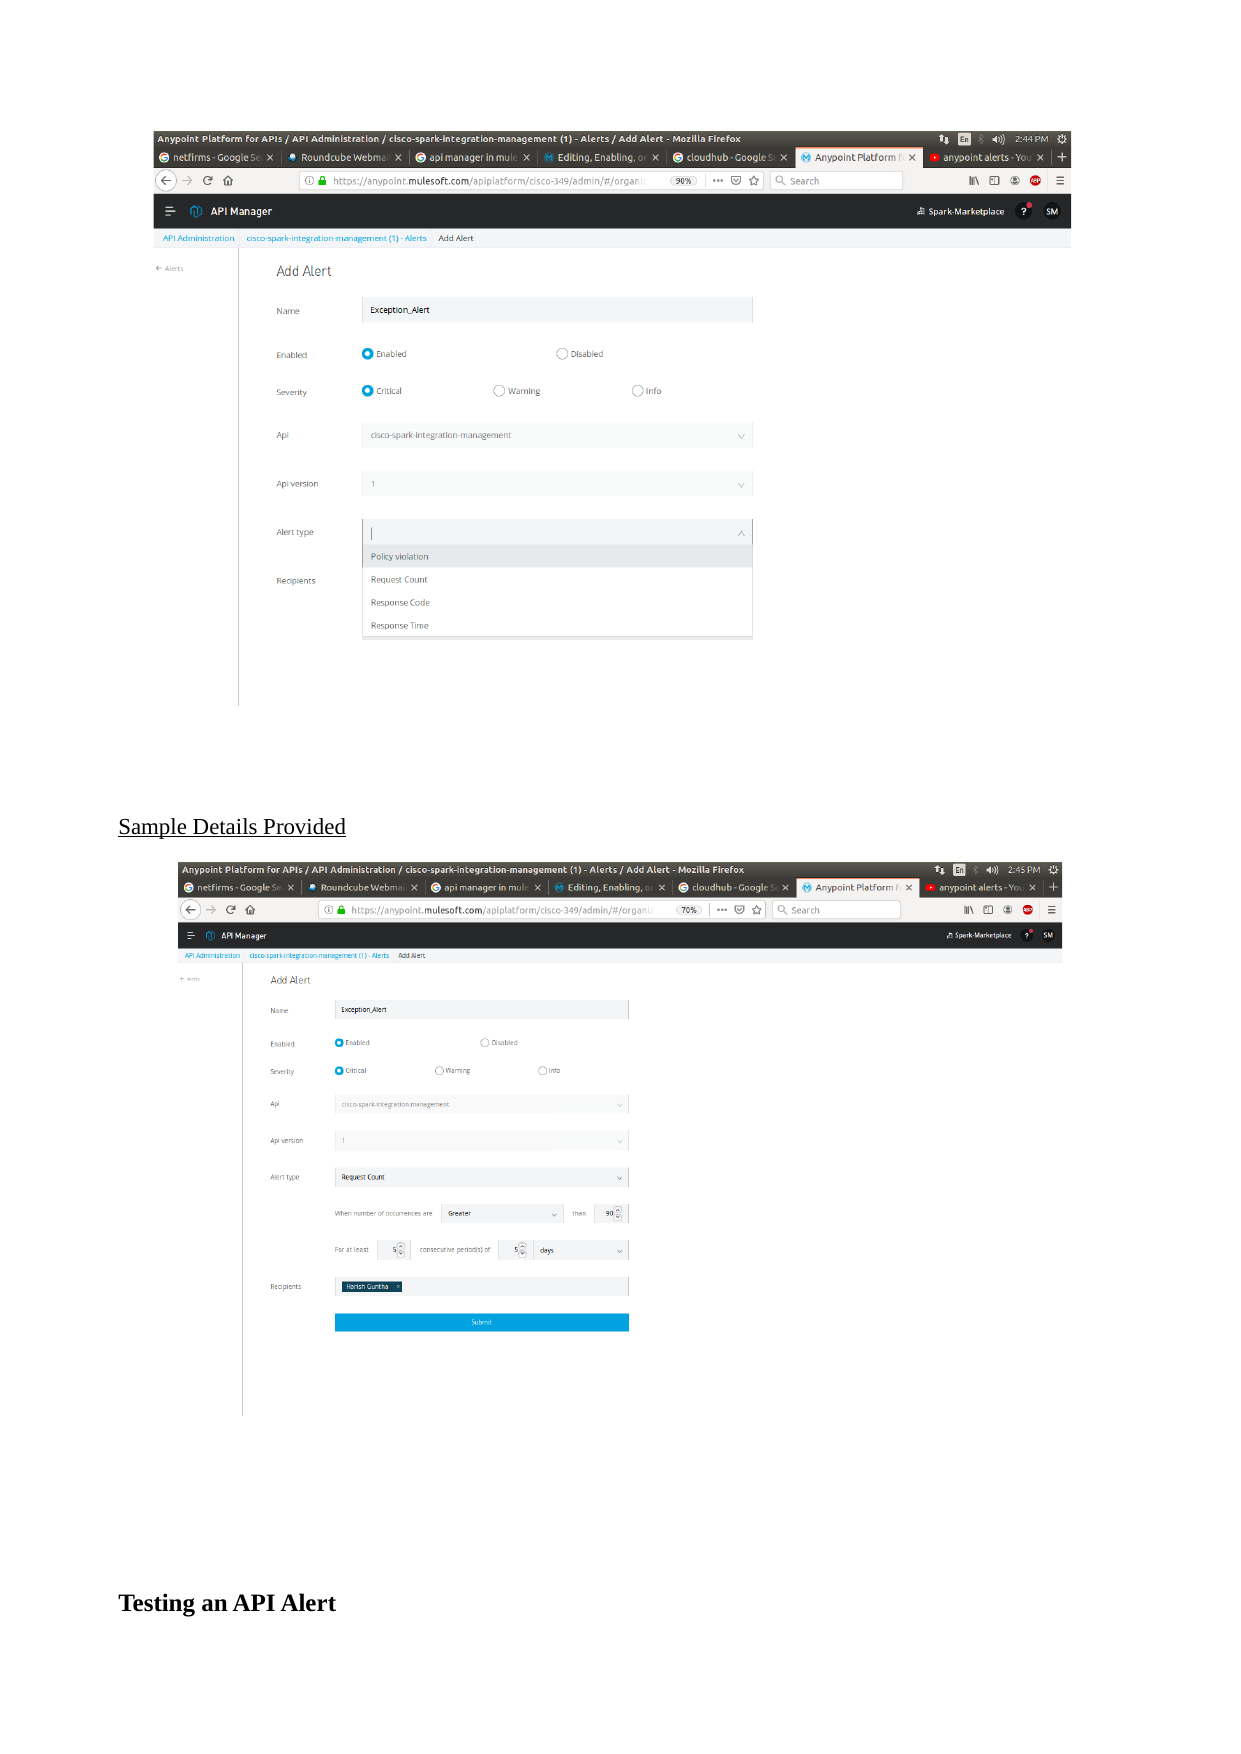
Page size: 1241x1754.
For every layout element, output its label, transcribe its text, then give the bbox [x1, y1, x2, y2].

picture [178, 862, 1063, 1416]
text Testing an API Alert [118, 1588, 1122, 1617]
picture [153, 131, 1072, 706]
text Sample Details Provided [118, 813, 1122, 839]
